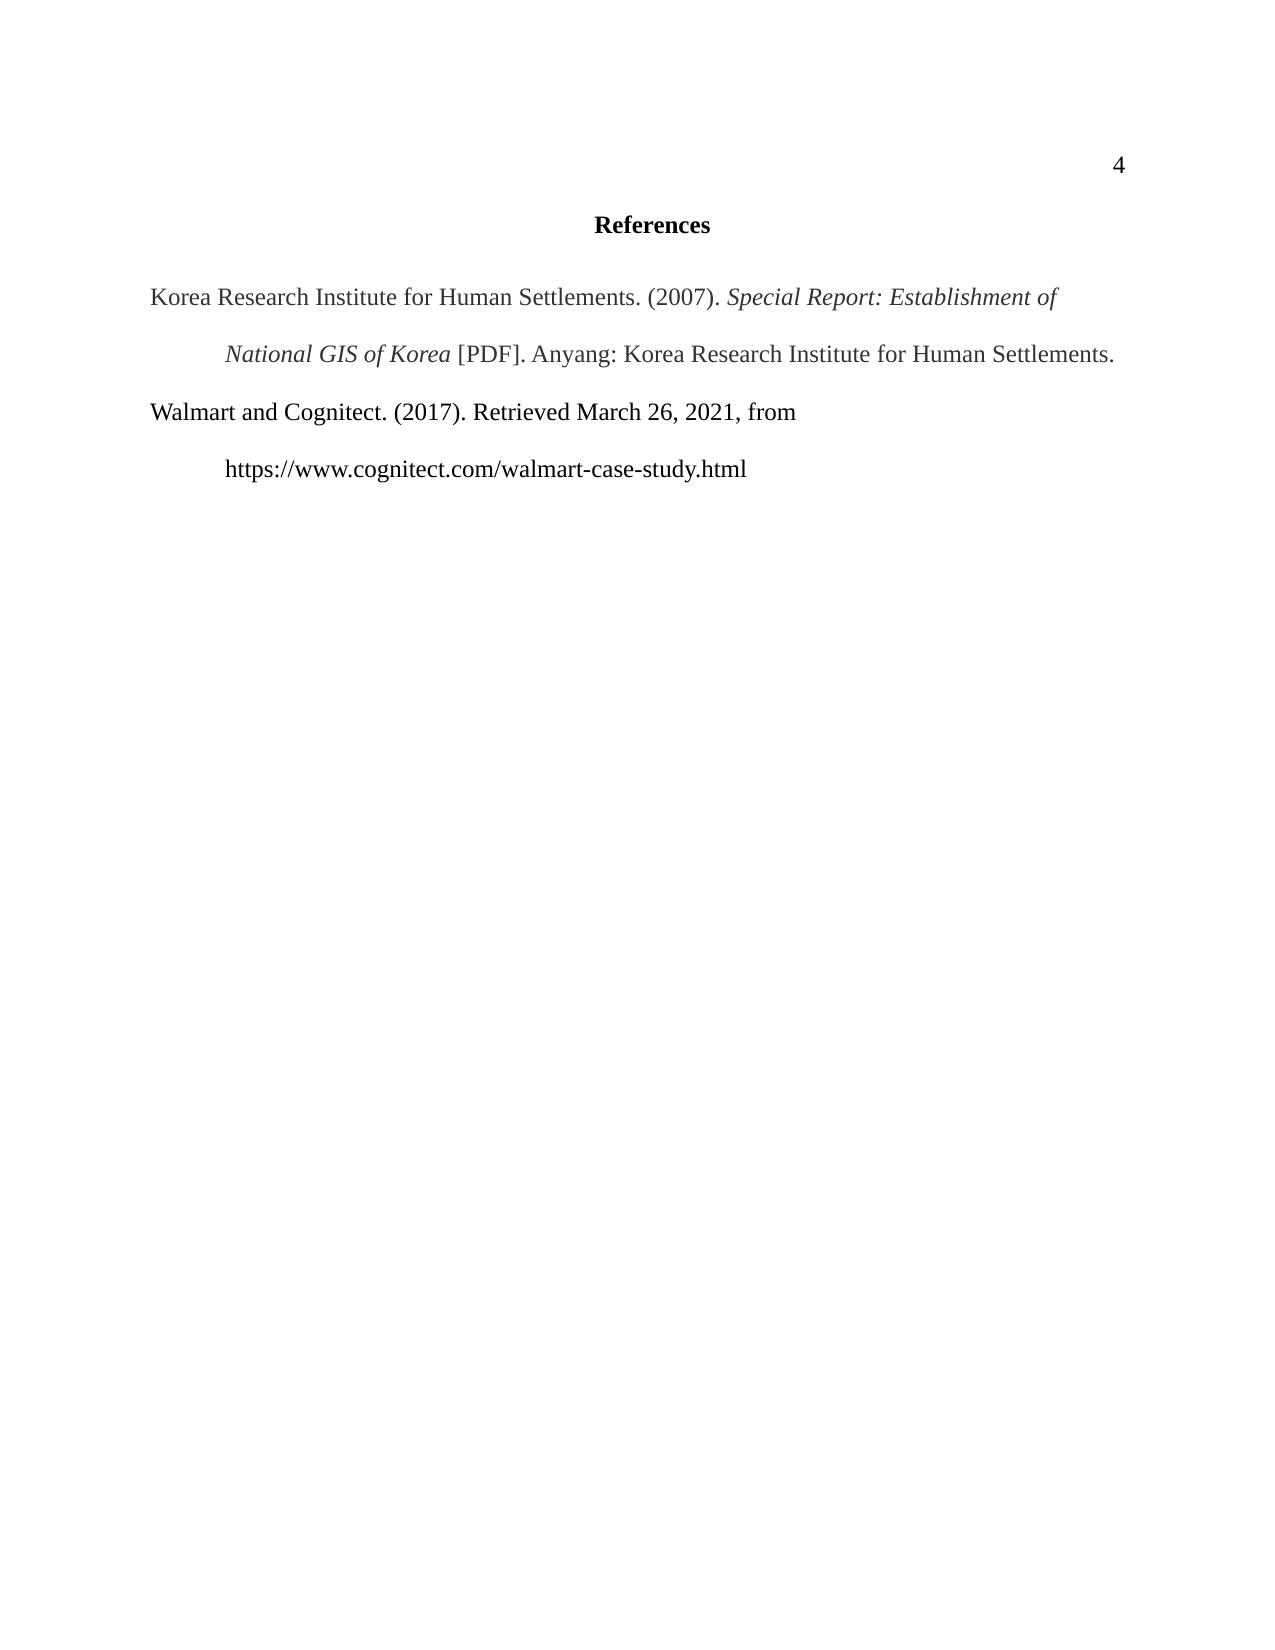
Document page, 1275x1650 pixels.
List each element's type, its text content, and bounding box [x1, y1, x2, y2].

text Walmart and Cognitect. (2017). Retrieved March 26, 2021, from https://www.cognitect.com/walmart-case-study.html [150, 397, 1125, 483]
text References [150, 210, 1125, 239]
text Korea Research Institute for Human Settlements. (2007). Special Report: Establishment of National GIS of Korea [PDF]. Anyang: Korea Research Institute for Human Settlements. [150, 282, 1125, 368]
